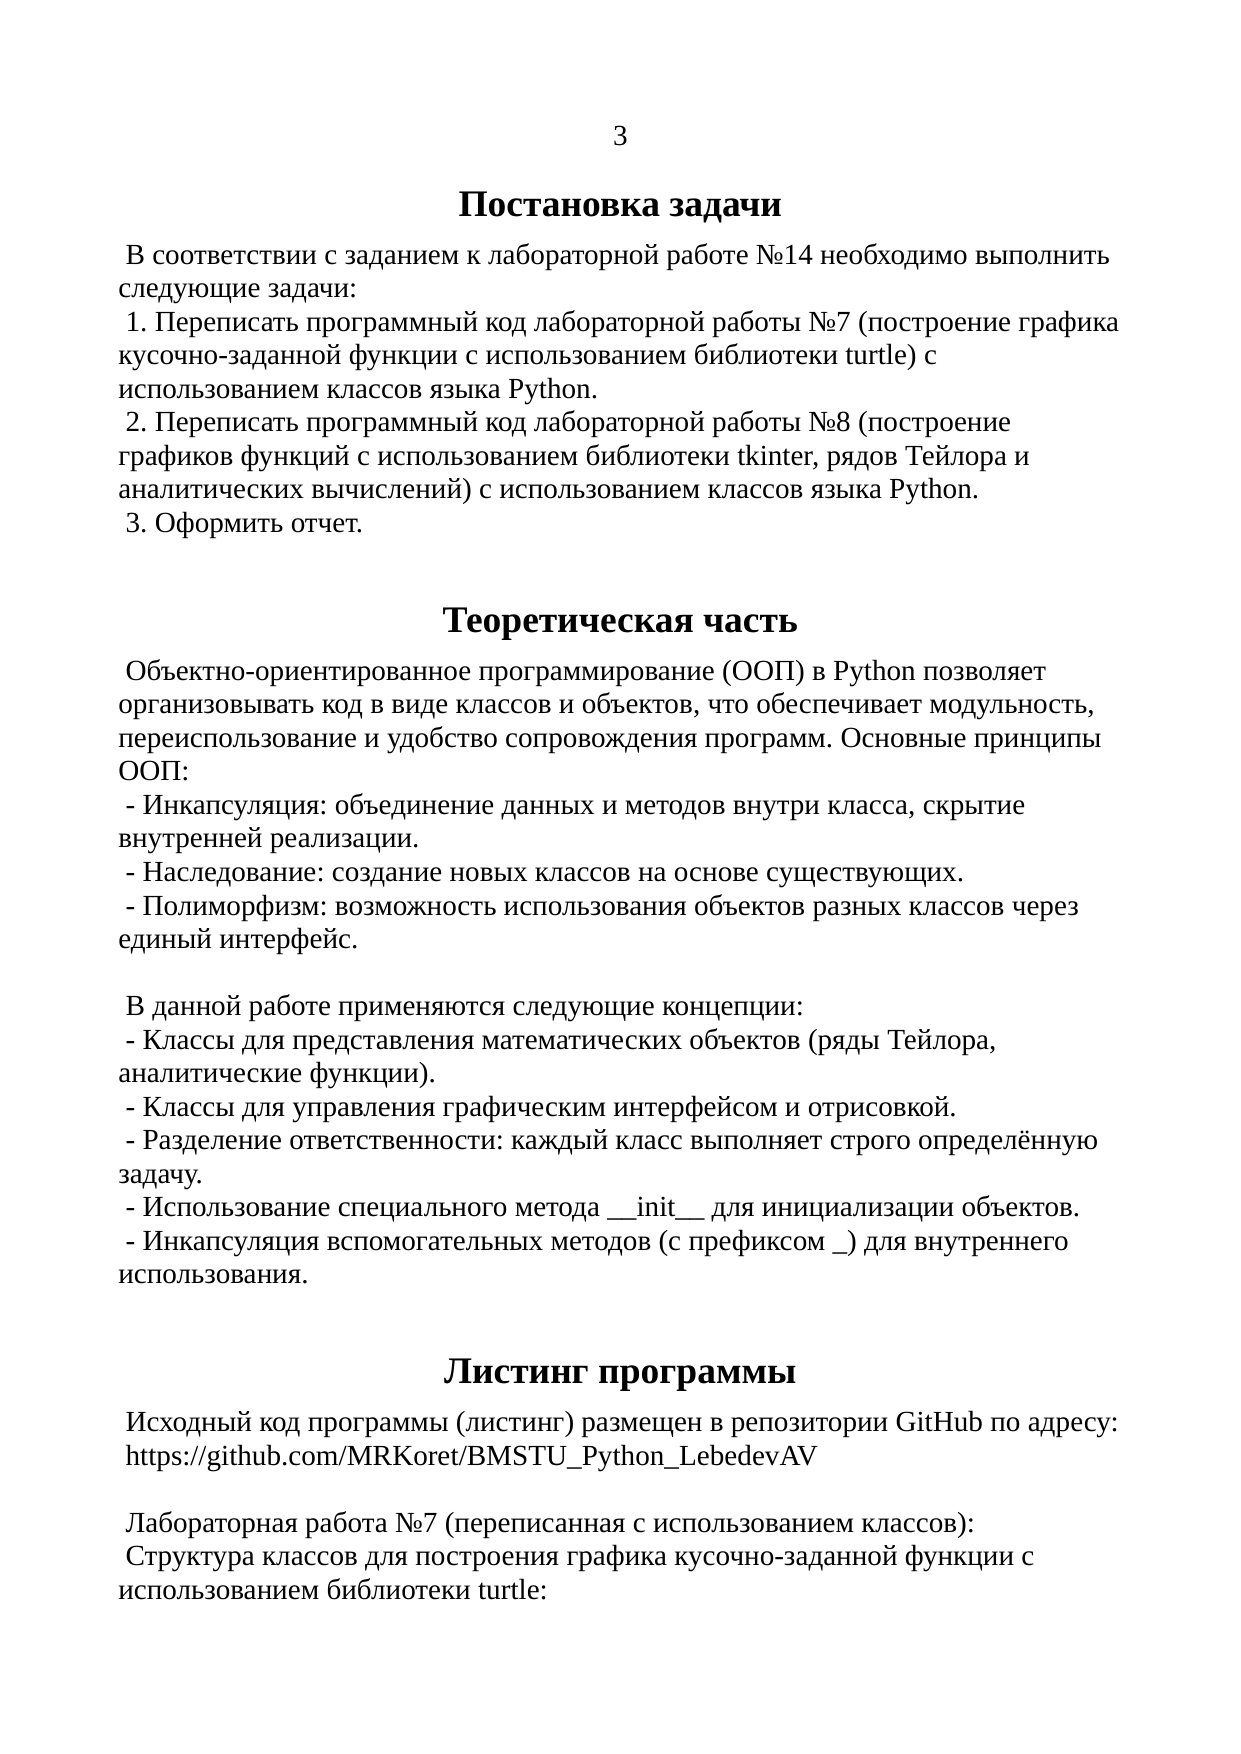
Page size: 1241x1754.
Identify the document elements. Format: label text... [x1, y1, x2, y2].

text 1. Переписать программный код лабораторной работы №7 (построение графика кусочно-заданной функции с использованием библиотеки turtle) с использованием классов языка Python. [118, 304, 1122, 404]
text Структура классов для построения графика кусочно-заданной функции с использованием библиотеки turtle: [118, 1538, 1122, 1606]
subtitle Постановка задачи [118, 181, 1122, 224]
text - Разделение ответственности: каждый класс выполняет строго определённую задачу. [118, 1122, 1122, 1189]
text - Классы для управления графическим интерфейсом и отрисовкой. [118, 1089, 1122, 1122]
subtitle Теоретическая часть [118, 597, 1122, 640]
text - Наследование: создание новых классов на основе существующих. [118, 854, 1122, 888]
text - Классы для представления математических объектов (ряды Тейлора, аналитические функции). [118, 1022, 1122, 1089]
text 3. Оформить отчет. [118, 505, 1122, 539]
text 2. Переписать программный код лабораторной работы №8 (построение графиков функций с использованием библиотеки tkinter, рядов Тейлора и аналитических вычислений) с использованием классов языка Python. [118, 404, 1122, 505]
text - Полиморфизм: возможность использования объектов разных классов через единый интерфейс. [118, 888, 1122, 955]
text - Инкапсуляция: объединение данных и методов внутри класса, скрытие внутренней реализации. [118, 787, 1122, 854]
text В данной работе применяются следующие концепции: [118, 988, 1122, 1022]
text - Использование специального метода __init__ для инициализации объектов. [118, 1189, 1122, 1223]
subtitle Листинг программы [118, 1349, 1122, 1392]
text - Инкапсуляция вспомогательных методов (с префиксом _) для внутреннего использования. [118, 1223, 1122, 1290]
text Лабораторная работа №7 (переписанная с использованием классов): [118, 1505, 1122, 1538]
text Объектно-ориентированное программирование (ООП) в Python позволяет организовывать код в виде классов и объектов, что обеспечивает модульность, переиспользование и удобство сопровождения программ. Основные принципы ООП: [118, 653, 1122, 787]
text https://github.com/MRKoret/BMSTU_Python_LebedevAV [118, 1438, 1122, 1471]
text Исходный код программы (листинг) размещен в репозитории GitHub по адресу: [118, 1404, 1122, 1438]
text В соответствии с заданием к лабораторной работе №14 необходимо выполнить следующие задачи: [118, 237, 1122, 304]
